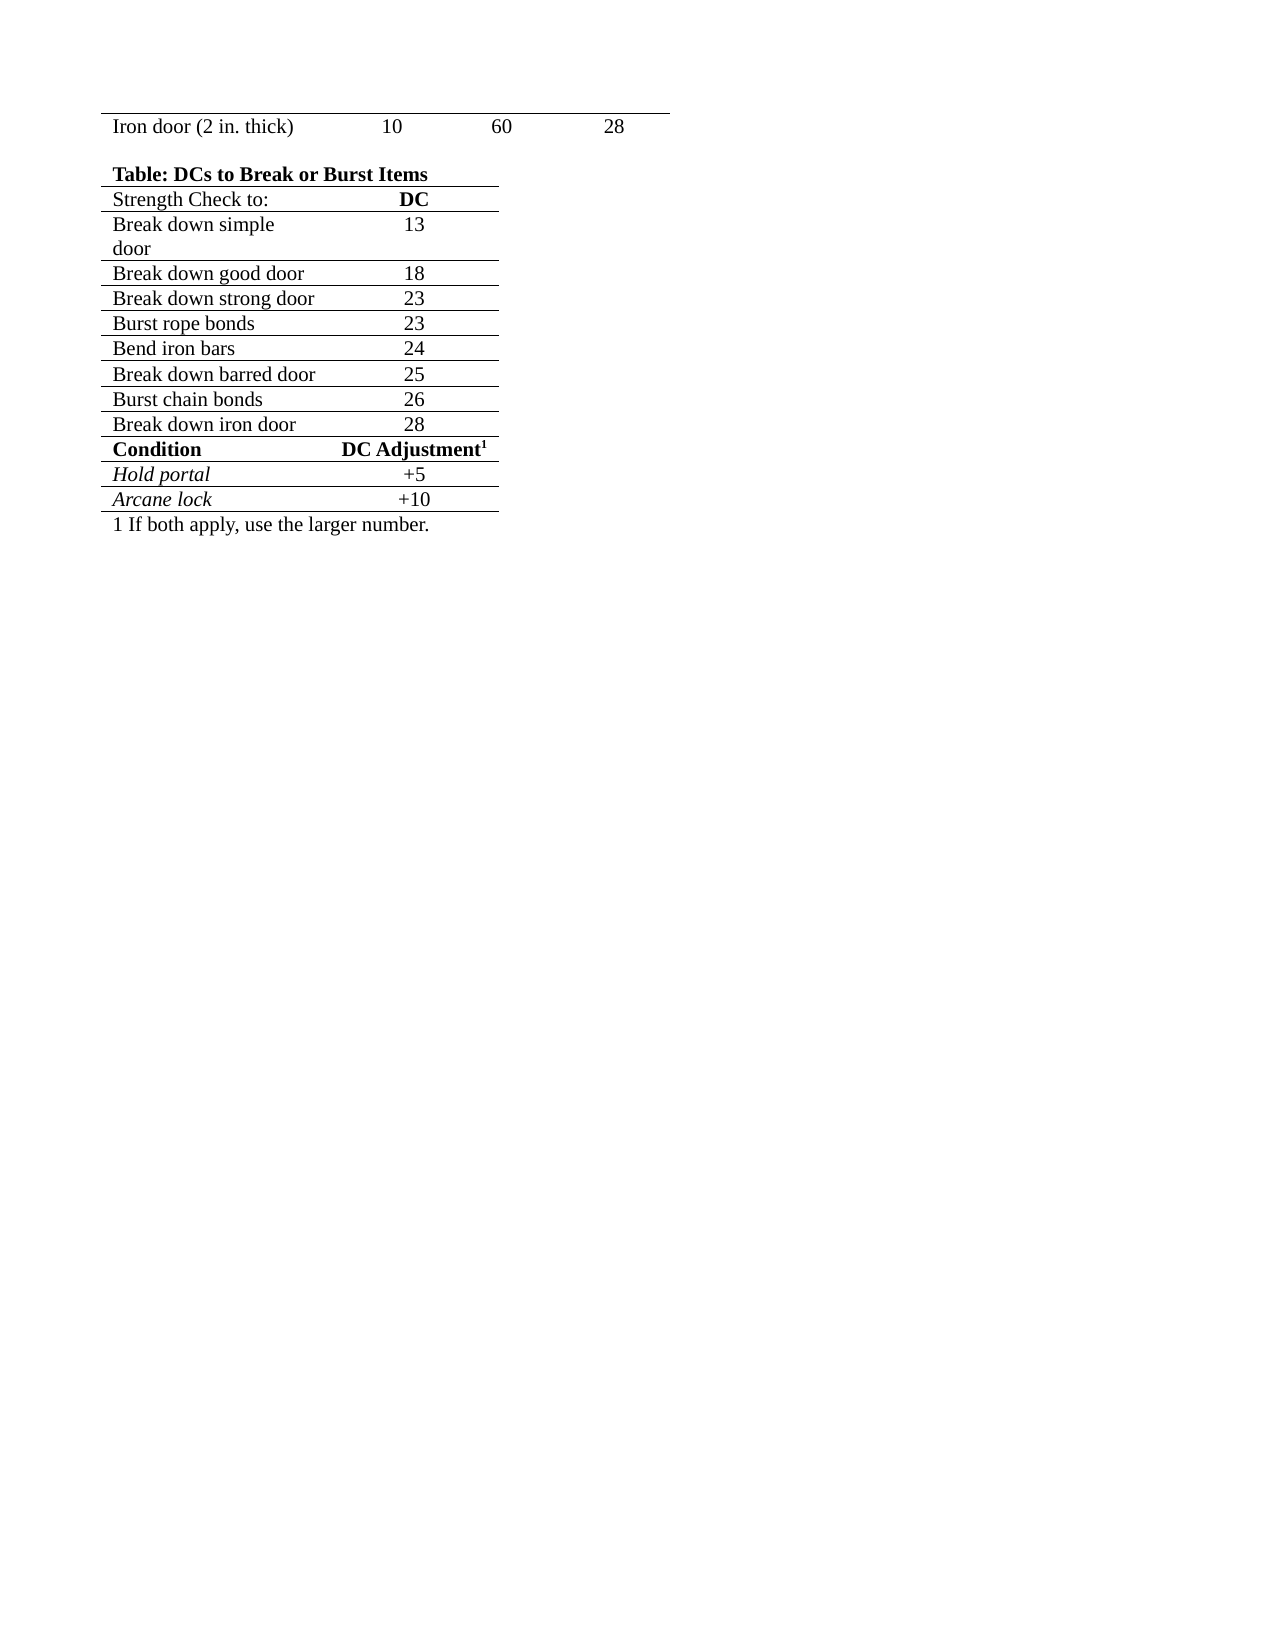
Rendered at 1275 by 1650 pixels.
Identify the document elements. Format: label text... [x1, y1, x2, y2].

table_cell 28 [558, 114, 670, 138]
table_cell 25 [329, 361, 499, 386]
table_cell 26 [329, 387, 499, 411]
table_cell Condition [101, 437, 329, 461]
table_cell 60 [445, 114, 558, 138]
table_cell Hold portal [101, 462, 329, 486]
table_cell Bend iron bars [101, 336, 329, 360]
table_cell 1 If both apply, use the larger number. [101, 512, 499, 536]
table_cell Strength Check to: [101, 187, 329, 211]
table_cell +5 [329, 462, 499, 486]
table_cell Arcane lock [101, 487, 329, 511]
table_cell 23 [329, 311, 499, 335]
table_cell 18 [329, 261, 499, 285]
table_cell Break down strong door [101, 286, 329, 310]
table_cell 13 [329, 212, 499, 260]
table_cell 24 [329, 336, 499, 360]
table_cell DC Adjustment1 [329, 437, 499, 461]
table_cell Break down good door [101, 261, 329, 285]
table_cell Break down barred door [101, 361, 329, 386]
table_cell Burst chain bonds [101, 387, 329, 411]
table_cell DC [329, 187, 499, 211]
table_cell Iron door (2 in. thick) [101, 114, 338, 138]
table_cell Burst rope bonds [101, 311, 329, 335]
table_cell 28 [329, 412, 499, 436]
table_cell Break down iron door [101, 412, 329, 436]
table_cell Break down simple door [101, 212, 329, 260]
table_header Table: DCs to Break or Burst Items [101, 162, 499, 186]
table_cell 23 [329, 286, 499, 310]
table_cell 10 [338, 114, 445, 138]
table_cell +10 [329, 487, 499, 511]
